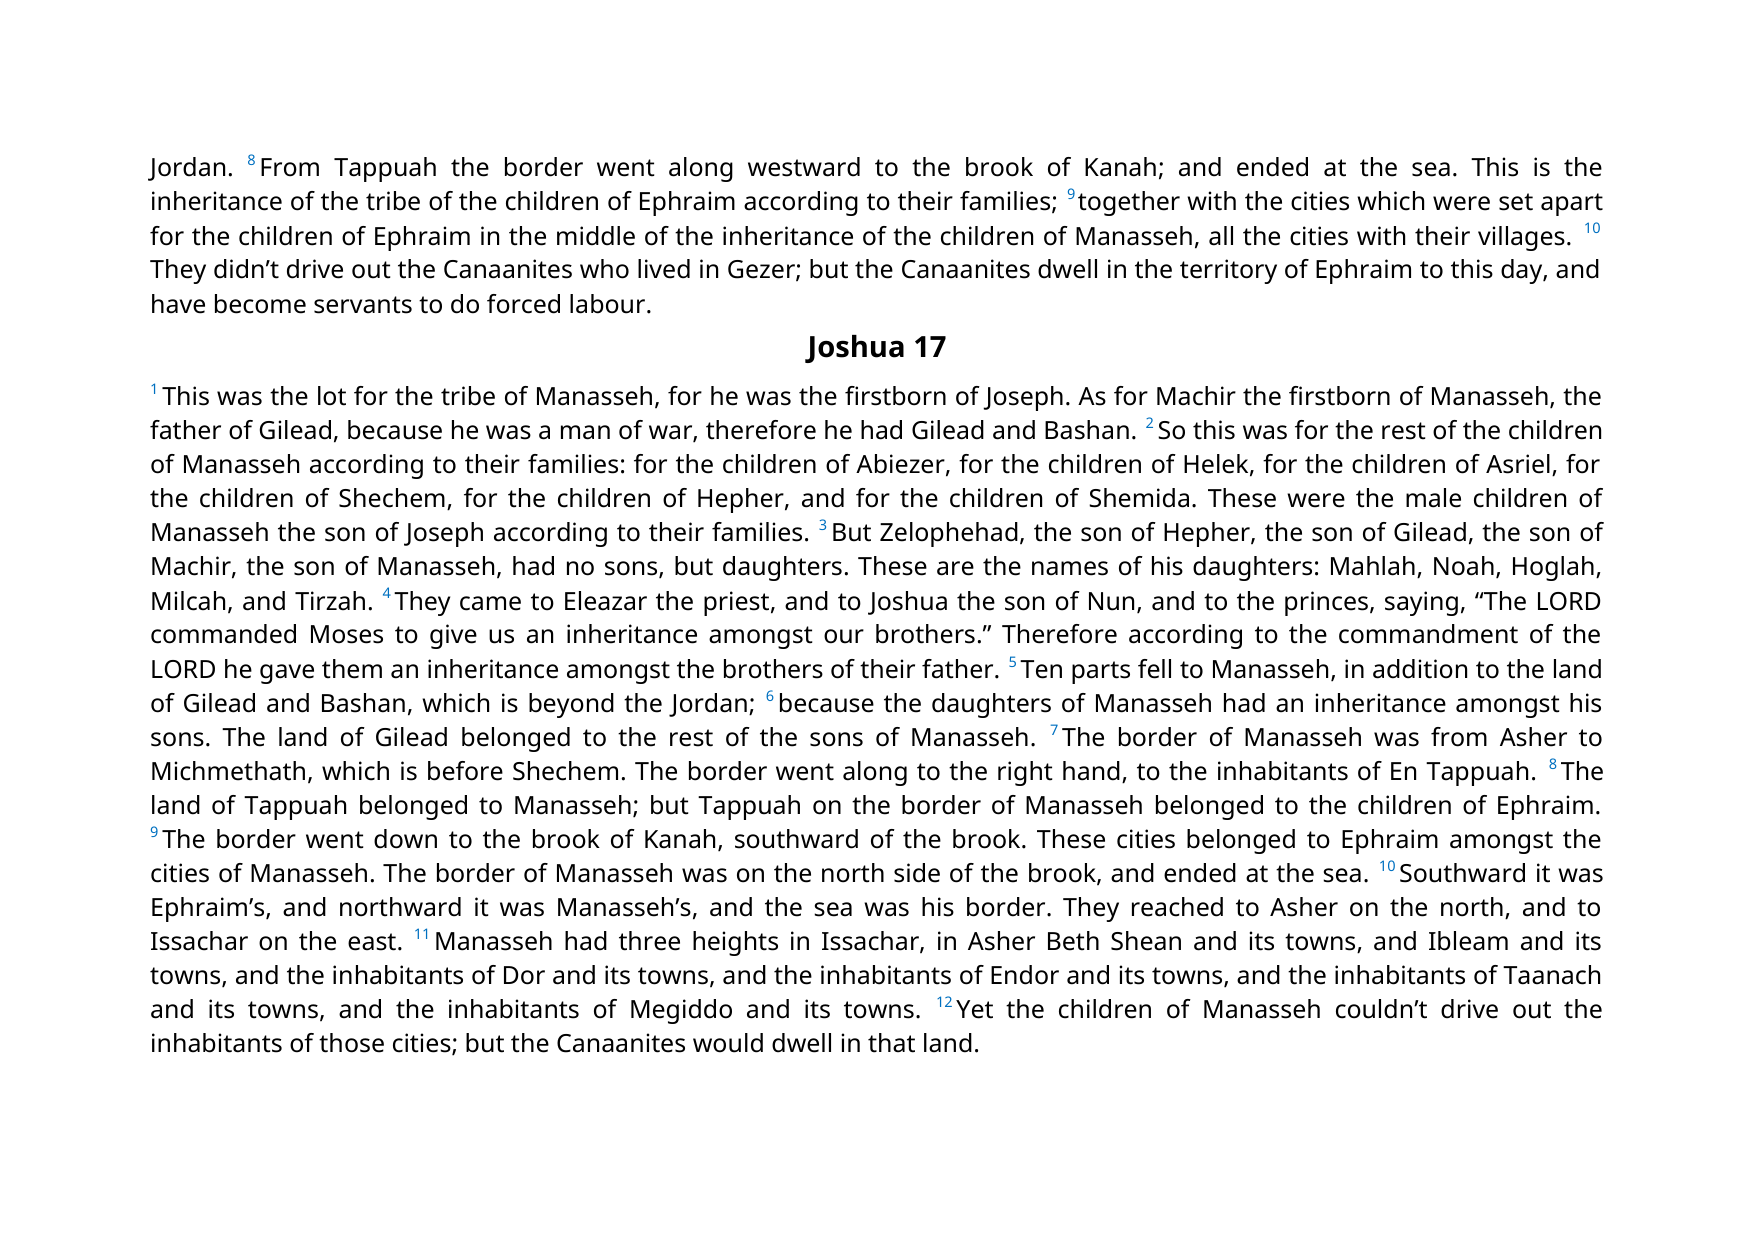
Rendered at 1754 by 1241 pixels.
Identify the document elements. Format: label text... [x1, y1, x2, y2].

text Jordan. 8 From Tappuah the border went along westward to the brook of Kanah; and ended at the sea. This is the inheritance of the tribe of the children of Ephraim according to their families; 9 together with the cities which were set apart for the children of Ephraim in the middle of the inheritance of the children of Manasseh, all the cities with their villages. 10 They didn’t drive out the Canaanites who lived in Gezer; but the Canaanites dwell in the territory of Ephraim to this day, and have become servants to do forced labour. [150, 150, 1604, 320]
text Joshua 17 [150, 327, 1604, 366]
text 1 This was the lot for the tribe of Manasseh, for he was the firstborn of Joseph. As for Machir the firstborn of Manasseh, the father of Gilead, because he was a man of war, therefore he had Gilead and Bashan. 2 So this was for the rest of the children of Manasseh according to their families: for the children of Abiezer, for the children of Helek, for the children of Asriel, for the children of Shechem, for the children of Hepher, and for the children of Shemida. These were the male children of Manasseh the son of Joseph according to their families. 3 But Zelophehad, the son of Hepher, the son of Gilead, the son of Machir, the son of Manasseh, had no sons, but daughters. These are the names of his daughters: Mahlah, Noah, Hoglah, Milcah, and Tirzah. 4 They came to Eleazar the priest, and to Joshua the son of Nun, and to the princes, saying, “The LORD commanded Moses to give us an inheritance amongst our brothers.” Therefore according to the commandment of the LORD he gave them an inheritance amongst the brothers of their father. 5 Ten parts fell to Manasseh, in addition to the land of Gilead and Bashan, which is beyond the Jordan; 6 because the daughters of Manasseh had an inheritance amongst his sons. The land of Gilead belonged to the rest of the sons of Manasseh. 7 The border of Manasseh was from Asher to Michmethath, which is before Shechem. The border went along to the right hand, to the inhabitants of En Tappuah. 8 The land of Tappuah belonged to Manasseh; but Tappuah on the border of Manasseh belonged to the children of Ephraim. 9 The border went down to the brook of Kanah, southward of the brook. These cities belonged to Ephraim amongst the cities of Manasseh. The border of Manasseh was on the north side of the brook, and ended at the sea. 10 Southward it was Ephraim’s, and northward it was Manasseh’s, and the sea was his border. They reached to Asher on the north, and to Issachar on the east. 11 Manasseh had three heights in Issachar, in Asher Beth Shean and its towns, and Ibleam and its towns, and the inhabitants of Dor and its towns, and the inhabitants of Endor and its towns, and the inhabitants of Taanach and its towns, and the inhabitants of Megiddo and its towns. 12 Yet the children of Manasseh couldn’t drive out the inhabitants of those cities; but the Canaanites would dwell in that land. [150, 379, 1604, 1060]
